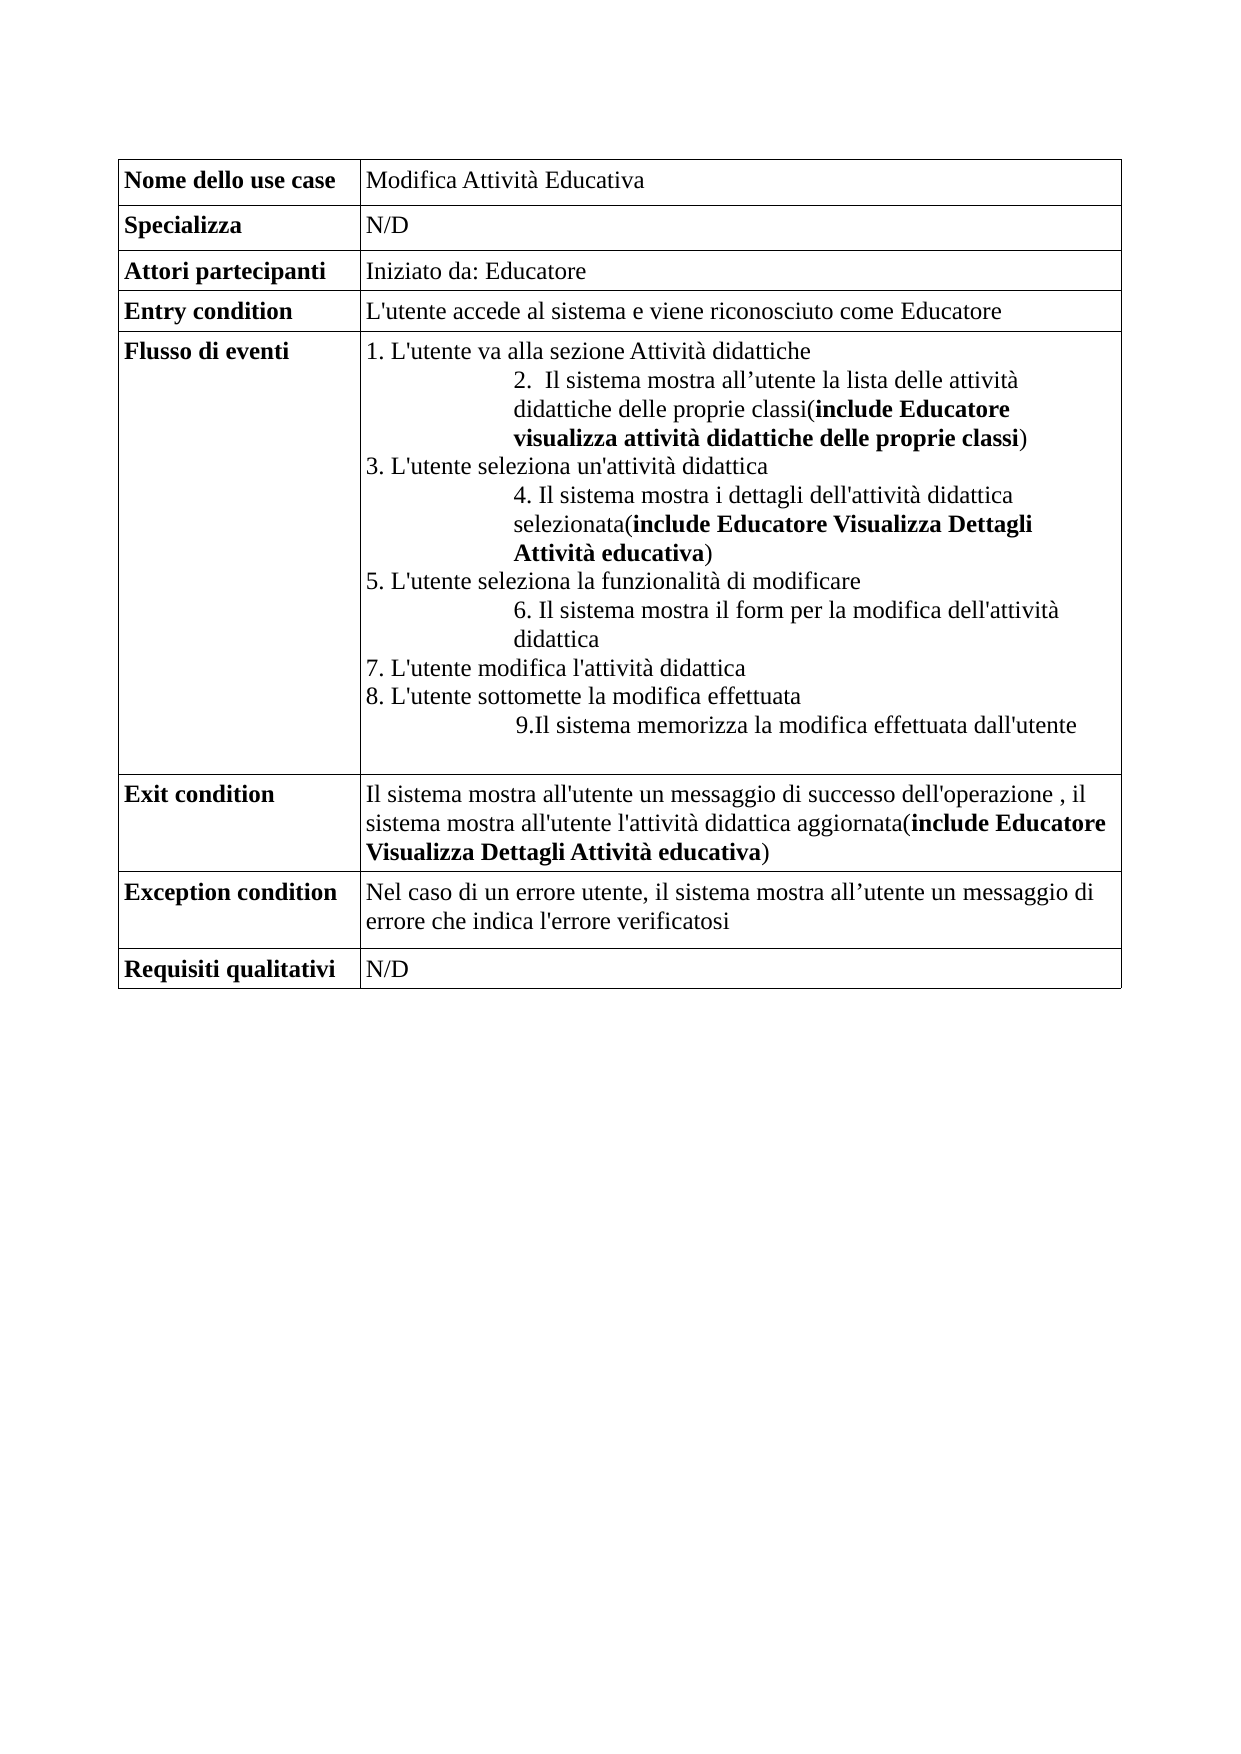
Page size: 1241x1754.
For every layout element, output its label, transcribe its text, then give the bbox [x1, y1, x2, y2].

table_cell L'utente accede al sistema e viene riconosciuto come Educatore [361, 291, 1121, 331]
table_cell Il sistema mostra all'utente un messaggio di successo dell'operazione , il sistema mostra all'utente l'attività didattica aggiornata(include Educatore Visualizza Dettagli Attività educativa) [361, 775, 1121, 871]
table_cell Specializza [119, 206, 360, 250]
table_cell N/D [361, 949, 1121, 988]
table_cell Nel caso di un errore utente, il sistema mostra all’utente un messaggio di errore che indica l'errore verificatosi [361, 872, 1121, 948]
table_cell Iniziato da: Educatore [361, 251, 1121, 290]
table_cell Attori partecipanti [119, 251, 360, 290]
table_header Modifica Attività Educativa [361, 160, 1121, 205]
table_cell Entry condition [119, 291, 360, 331]
table_cell Flusso di eventi [119, 332, 360, 773]
table_header Nome dello use case [119, 160, 360, 205]
table_cell Exception condition [119, 872, 360, 948]
table_cell N/D [361, 206, 1121, 250]
table_cell Requisiti qualitativi [119, 949, 360, 988]
table_cell Exit condition [119, 775, 360, 871]
table_cell L'utente va alla sezione Attività didattiche Il sistema mostra all’utente la lista delle attività didattiche delle proprie classi(include Educatore visualizza attività didattiche delle proprie classi) L'utente seleziona un'attività didattica Il sistema mostra i dettagli dell'attività didattica selezionata(include Educatore Visualizza Dettagli Attività educativa) L'utente seleziona la funzionalità di modificare Il sistema mostra il form per la modifica dell'attività didattica L'utente modifica l'attività didattica 8. L'utente sottomette la modifica effettuata 9.Il sistema memorizza la modifica effettuata dall'utente [361, 332, 1121, 773]
